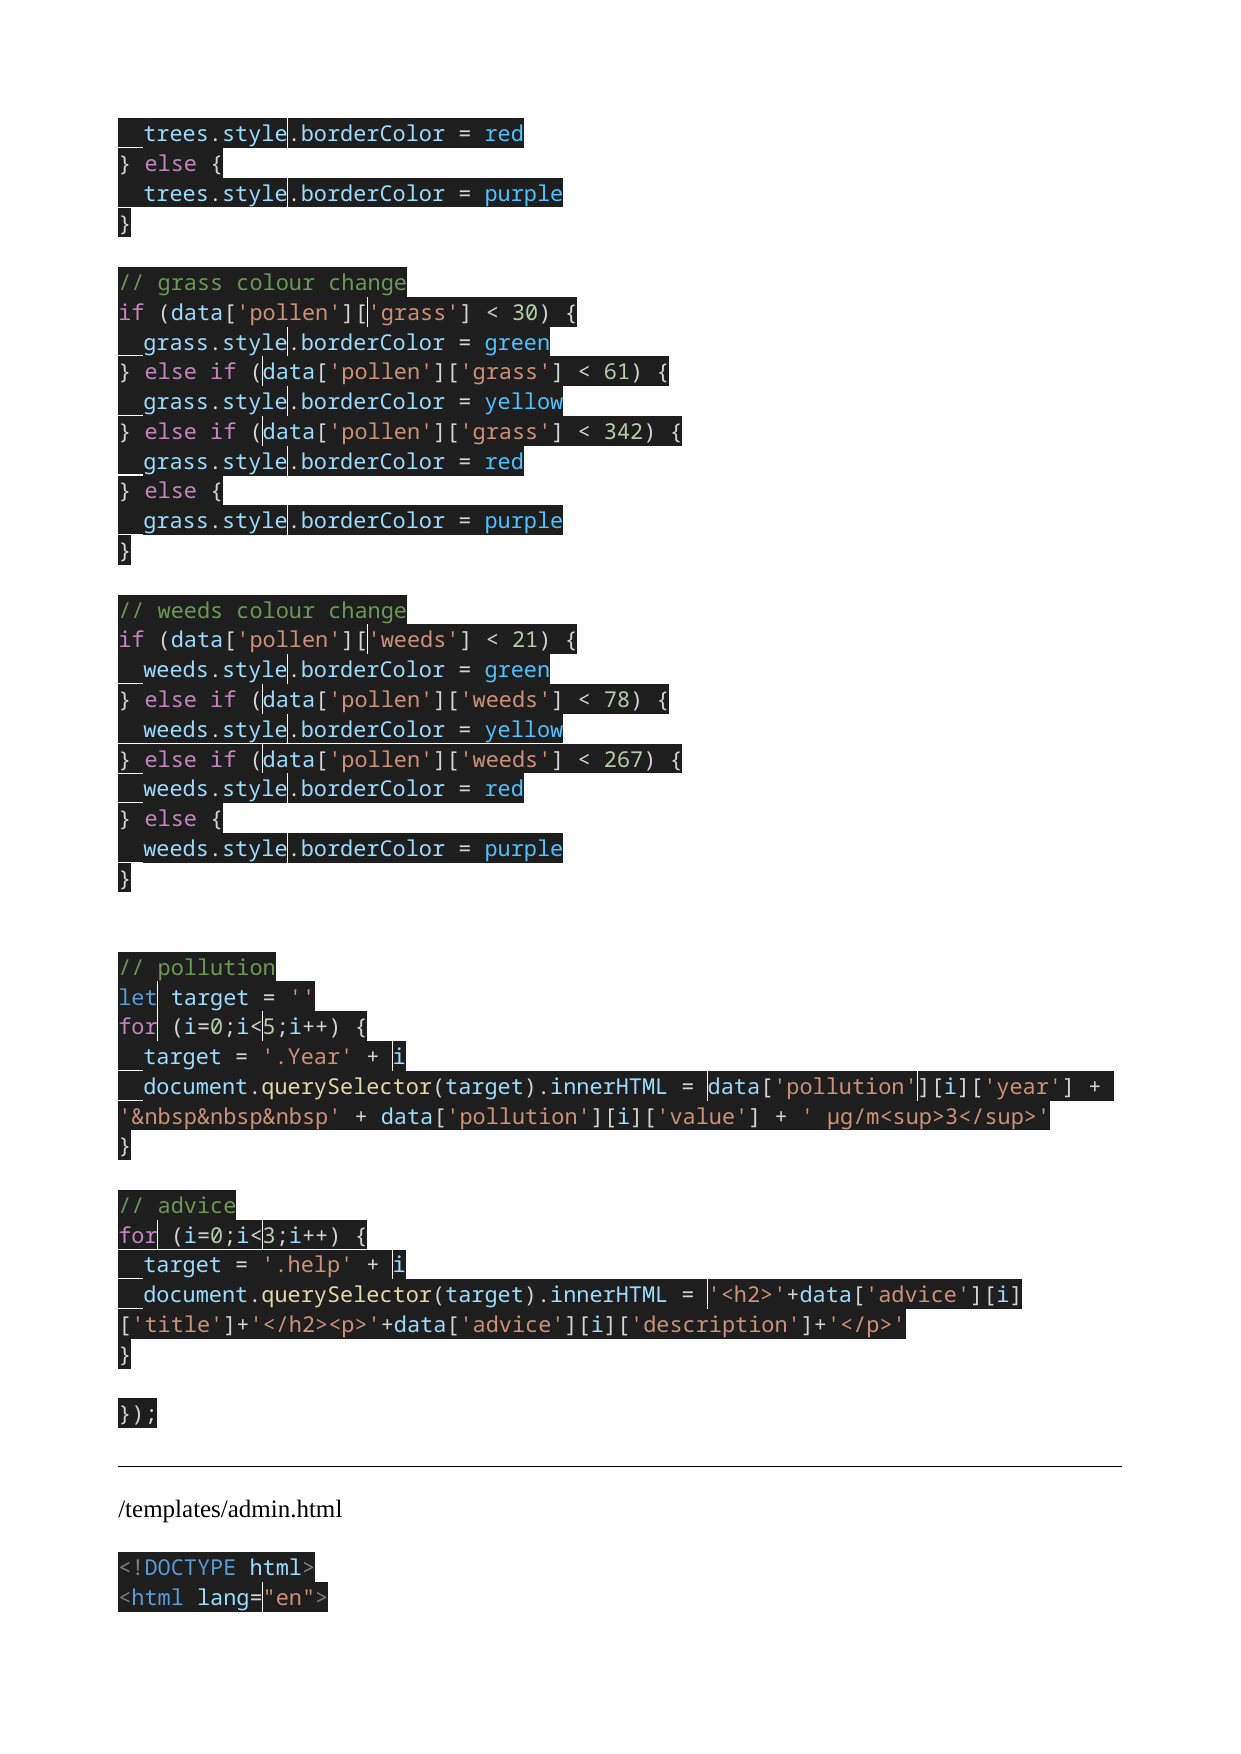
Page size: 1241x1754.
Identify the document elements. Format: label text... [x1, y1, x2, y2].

text if (data['pollen']['weeds'] < 21) { [118, 624, 1122, 654]
text target = '.help' + i [118, 1249, 1122, 1279]
text trees.style.borderColor = purple [118, 178, 1122, 207]
text weeds.style.borderColor = green [118, 654, 1122, 684]
text <html lang="en"> [118, 1582, 1122, 1612]
text grass.style.borderColor = green [118, 327, 1122, 356]
text } else { [118, 148, 1122, 178]
text // grass colour change [118, 267, 1122, 297]
text document.querySelector(target).innerHTML = data['pollution'][i]['year'] + '&nbsp&nbsp&nbsp' + data['pollution'][i]['value'] + ' μg/m<sup>3</sup>' [118, 1071, 1122, 1130]
text grass.style.borderColor = red [118, 446, 1122, 476]
text for (i=0;i<5;i++) { [118, 1011, 1122, 1041]
text weeds.style.borderColor = purple [118, 833, 1122, 863]
text } [118, 1130, 1122, 1160]
text if (data['pollen']['grass'] < 30) { [118, 297, 1122, 327]
text trees.style.borderColor = red [118, 118, 1122, 148]
text target = '.Year' + i [118, 1041, 1122, 1071]
text grass.style.borderColor = yellow [118, 386, 1122, 416]
text } else { [118, 476, 1122, 505]
text weeds.style.borderColor = red [118, 773, 1122, 803]
text // advice [118, 1190, 1122, 1220]
text let target = '' [118, 981, 1122, 1011]
text for (i=0;i<3;i++) { [118, 1220, 1122, 1249]
text // weeds colour change [118, 594, 1122, 624]
text } else { [118, 803, 1122, 833]
text }); [118, 1398, 1122, 1428]
text } else if (data['pollen']['weeds'] < 267) { [118, 743, 1122, 773]
text document.querySelector(target).innerHTML = '<h2>'+data['advice'][i]['title']+'</h2><p>'+data['advice'][i]['description']+'</p>' [118, 1279, 1122, 1339]
text } else if (data['pollen']['weeds'] < 78) { [118, 684, 1122, 714]
text } else if (data['pollen']['grass'] < 342) { [118, 416, 1122, 446]
text } [118, 207, 1122, 237]
text } [118, 863, 1122, 892]
text grass.style.borderColor = purple [118, 505, 1122, 535]
text /templates/admin.html [118, 1494, 1122, 1523]
text } else if (data['pollen']['grass'] < 61) { [118, 356, 1122, 386]
text } [118, 1339, 1122, 1369]
text } [118, 535, 1122, 565]
text // pollution [118, 952, 1122, 981]
text <!DOCTYPE html> [118, 1552, 1122, 1582]
text weeds.style.borderColor = yellow [118, 714, 1122, 743]
